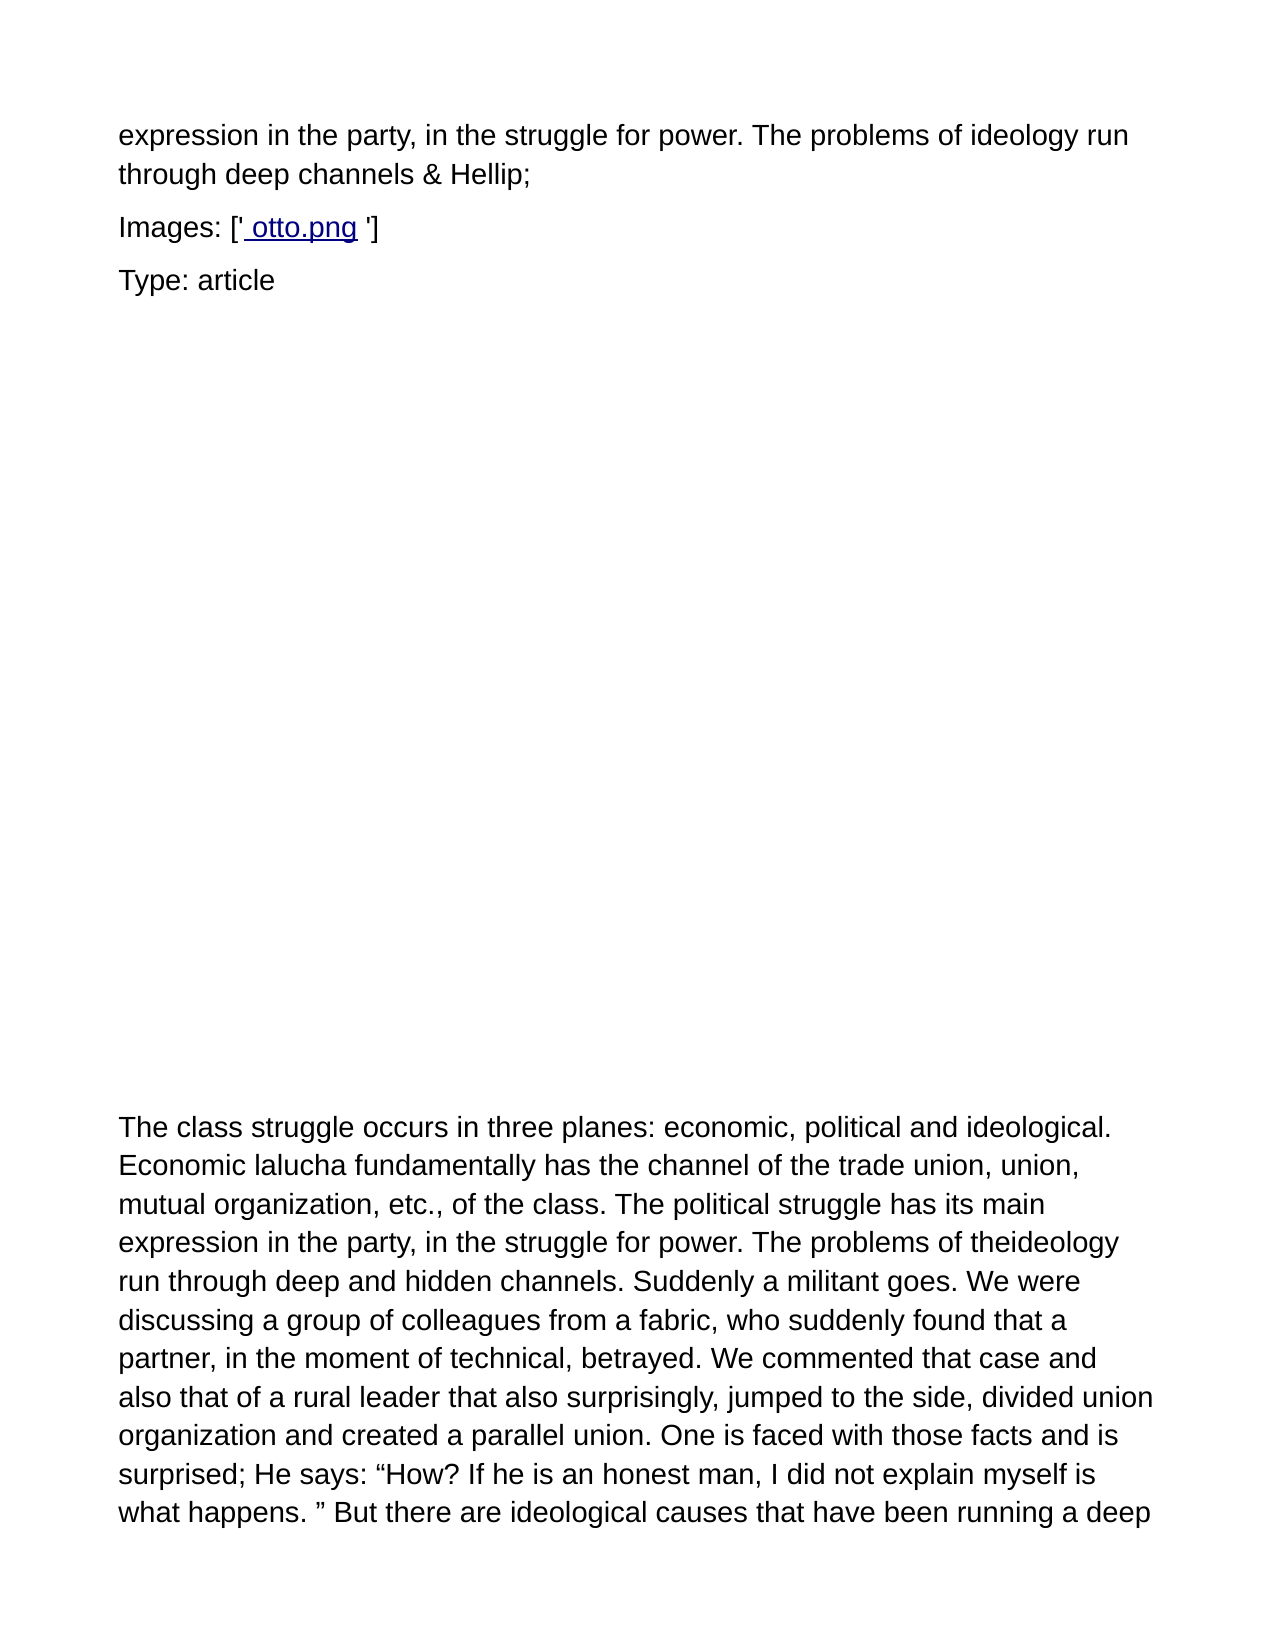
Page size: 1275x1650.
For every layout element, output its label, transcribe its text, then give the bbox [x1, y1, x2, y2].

text expression in the party, in the struggle for power. The problems of ideology run through deep channels & Hellip; [118, 118, 1157, 190]
text Type: article [118, 263, 1157, 296]
text The class struggle occurs in three planes: economic, political and ideological. Economic lalucha fundamentally has the channel of the trade union, union, mutual organization, etc., of the class. The political struggle has its main expression in the party, in the struggle for power. The problems of theideology run through deep and hidden channels. Suddenly a militant goes. We were discussing a group of colleagues from a fabric, who suddenly found that a partner, in the moment of technical, betrayed. We commented that case and also that of a rural leader that also surprisingly, jumped to the side, divided union organization and created a parallel union. One is faced with those facts and is surprised; He says: “How? If he is an honest man, I did not explain myself is what happens. ” But there are ideological causes that have been running a deep [118, 316, 1157, 1529]
text Images: [' otto.png '] [118, 210, 1157, 243]
